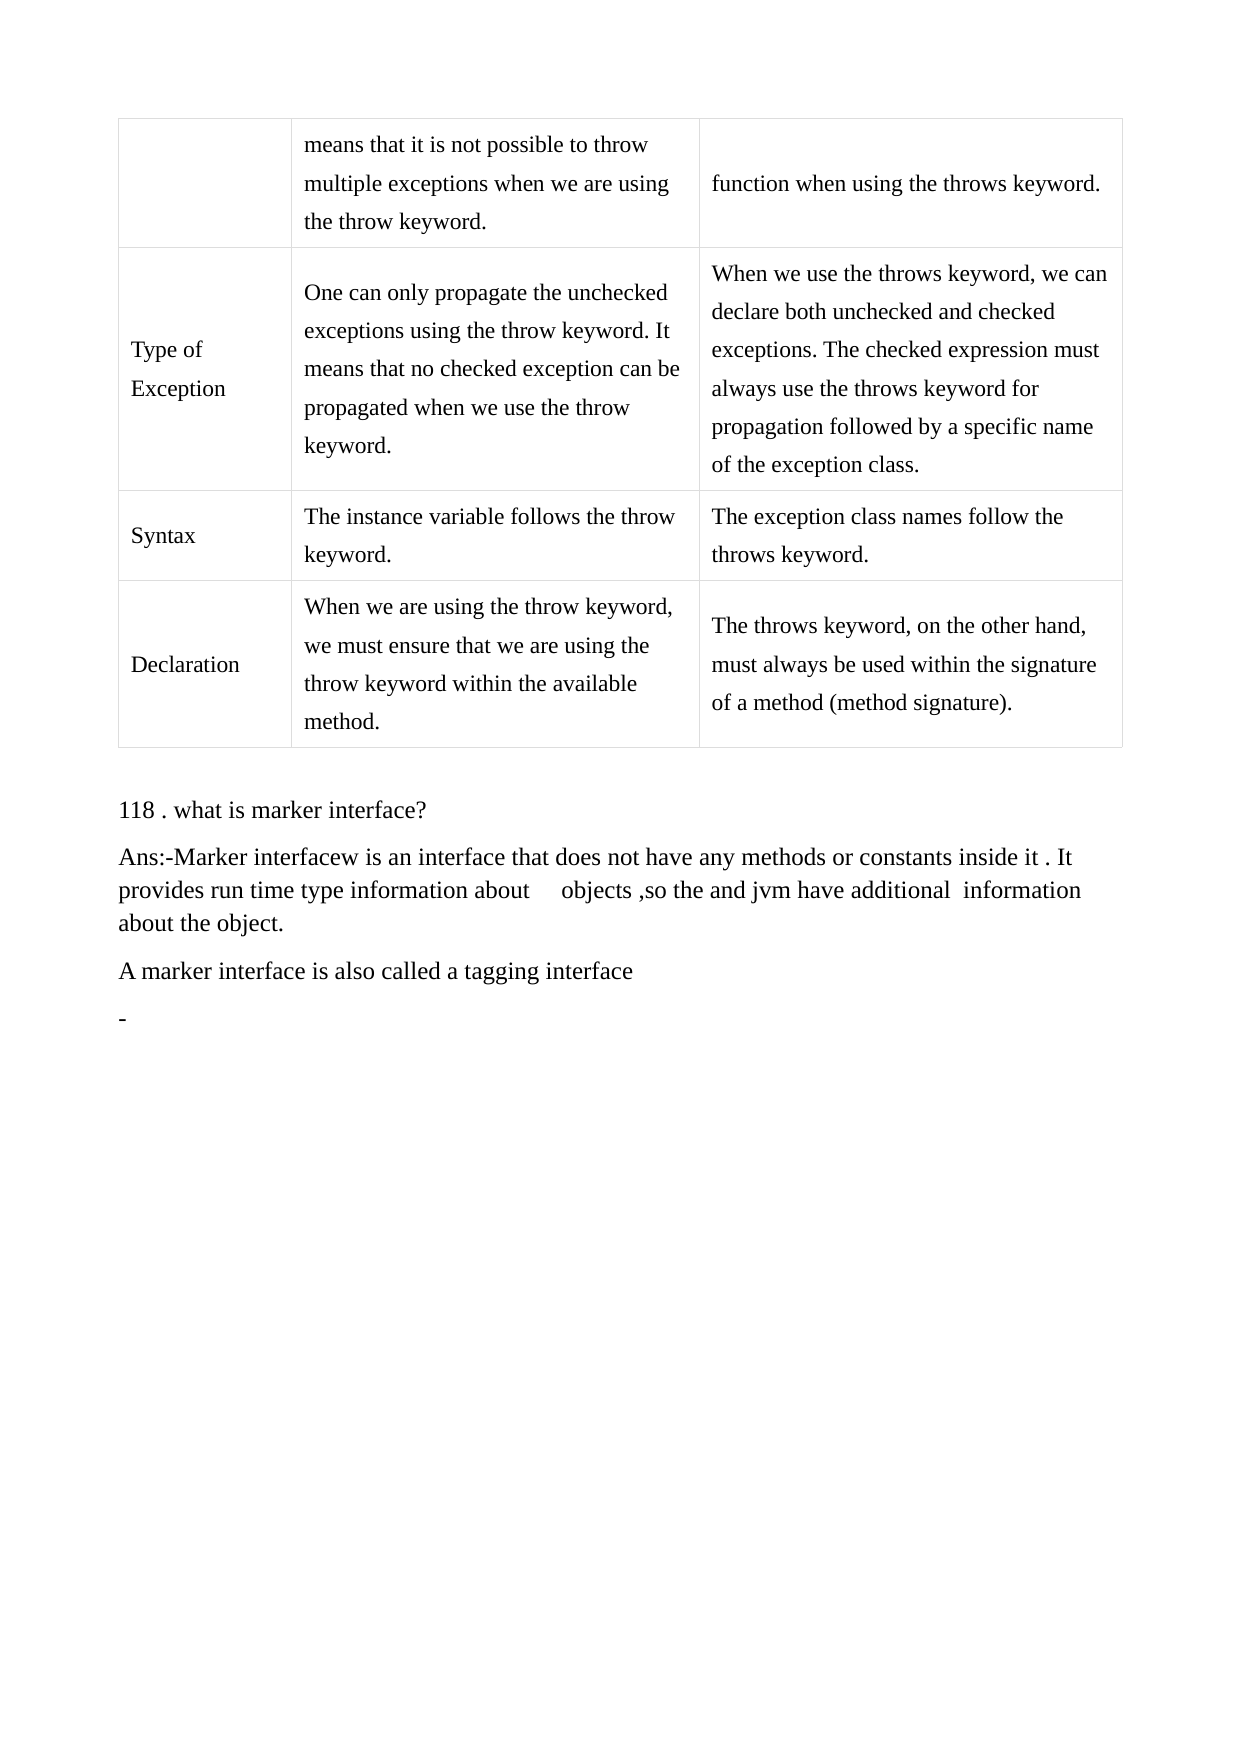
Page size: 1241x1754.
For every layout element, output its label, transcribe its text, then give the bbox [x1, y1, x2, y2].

table_cell When we use the throws keyword, we can declare both unchecked and checked exceptions. The checked expression must always use the throws keyword for propagation followed by a specific name of the exception class. [700, 248, 1122, 490]
table_cell The instance variable follows the throw keyword. [292, 491, 699, 580]
text 118 . what is marker interface? [118, 795, 1122, 823]
text A marker interface is also called a tagging interface [118, 956, 1122, 985]
table_cell The throws keyword, on the other hand, must always be used within the signature of a method (method signature). [700, 581, 1122, 747]
table_cell One can only propagate the unchecked exceptions using the throw keyword. It means that no checked exception can be propagated when we use the throw keyword. [292, 248, 699, 490]
table_cell means that it is not possible to throw multiple exceptions when we are using the throw keyword. [292, 119, 699, 247]
text Ans:-Marker interfacew is an interface that does not have any methods or constants inside it . It provides run time type information about objects ,so the and jvm have additional information about the object. [118, 842, 1122, 937]
table_cell The exception class names follow the throws keyword. [700, 491, 1122, 580]
text - [118, 1003, 1122, 1032]
table_cell [119, 119, 291, 247]
table_cell function when using the throws keyword. [700, 119, 1122, 247]
table_cell Syntax [119, 491, 291, 580]
table_cell Type of Exception [119, 248, 291, 490]
table_cell When we are using the throw keyword, we must ensure that we are using the throw keyword within the available method. [292, 581, 699, 747]
table_cell Declaration [119, 581, 291, 747]
